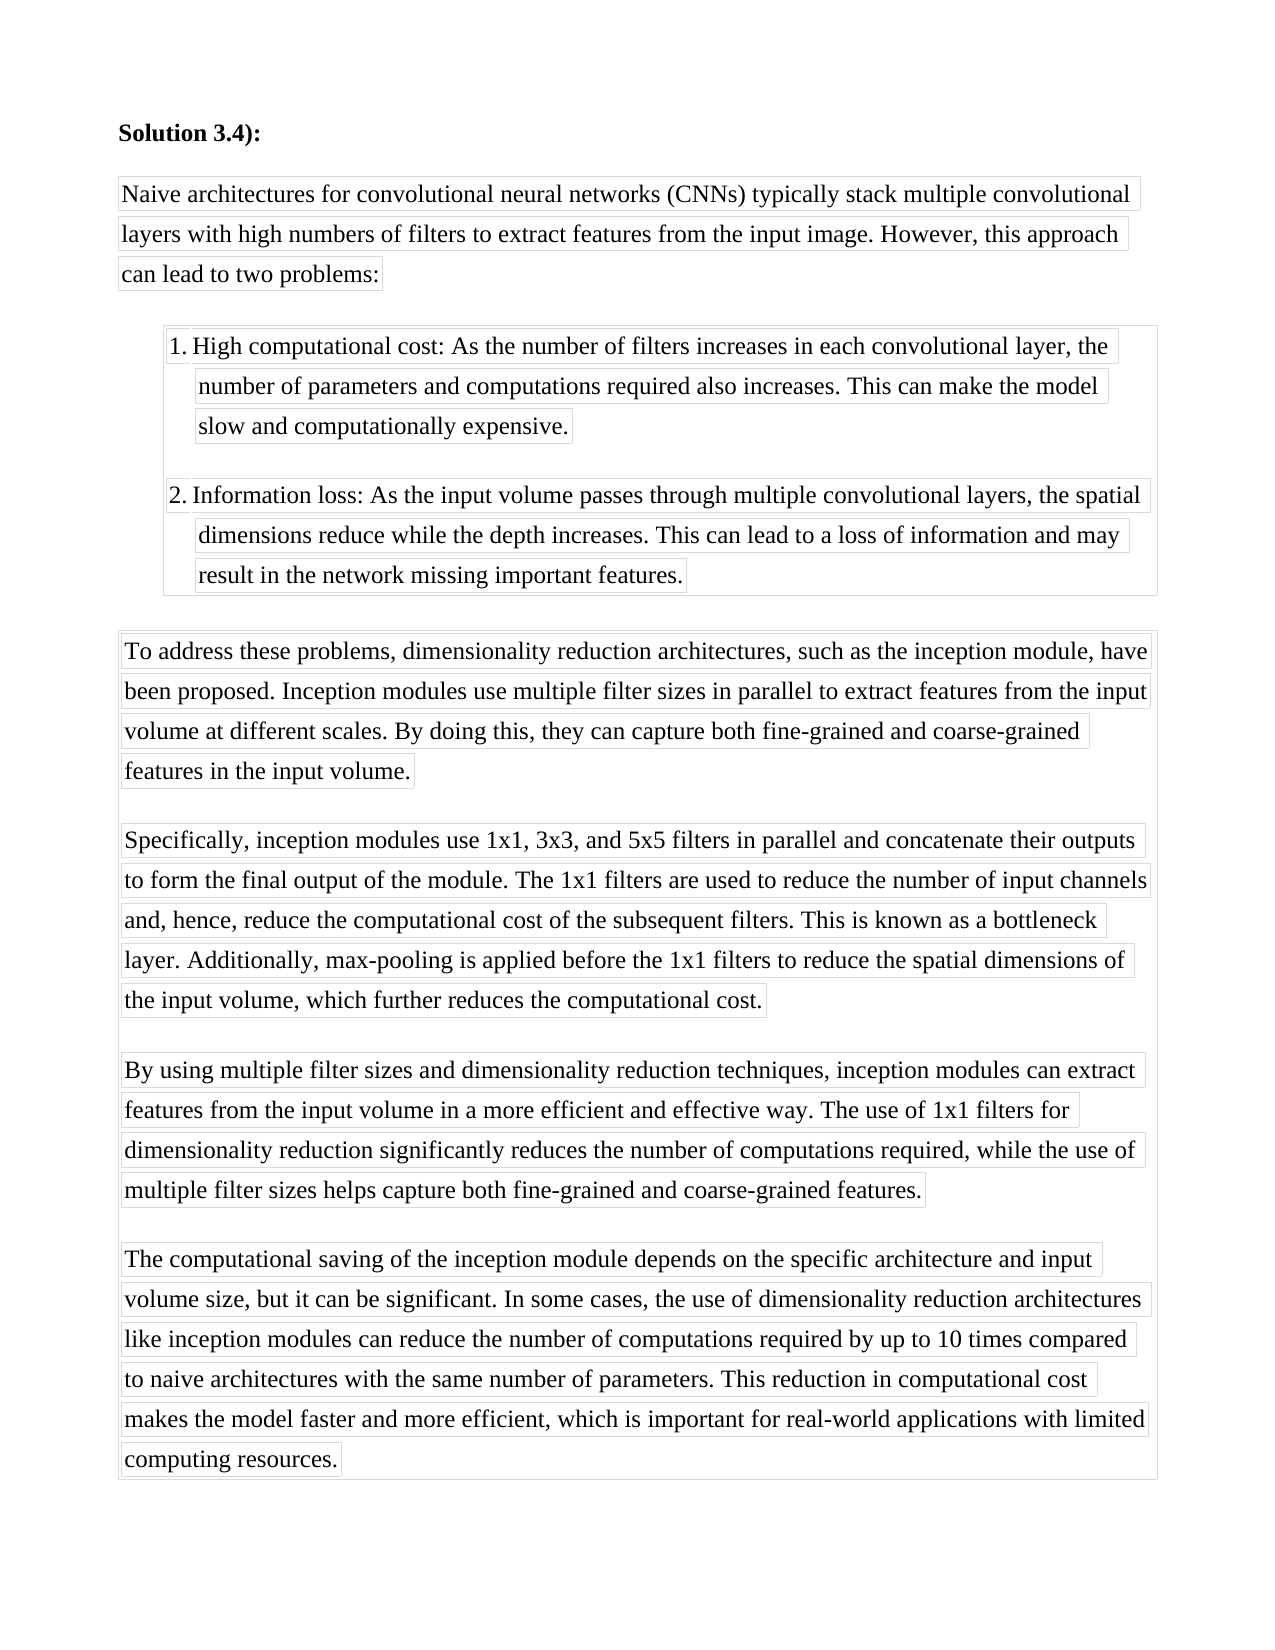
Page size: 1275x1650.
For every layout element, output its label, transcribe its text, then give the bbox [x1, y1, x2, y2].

list Information loss: As the input volume passes through multiple convolutional layers, the spatial dimensions reduce while the depth increases. This can lead to a loss of information and may result in the network missing important features. [164, 474, 1157, 595]
text Solution 3.4): [118, 118, 1157, 147]
text To address these problems, dimensionality reduction architectures, such as the inception module, have been proposed. Inception modules use multiple filter sizes in parallel to extract features from the input volume at different scales. By doing this, they can capture both fine-grained and coarse-grained features in the input volume. [119, 631, 1157, 788]
list High computational cost: As the number of filters increases in each convolutional layer, the number of parameters and computations required also increases. This can make the model slow and computationally expensive. [164, 326, 1157, 443]
text By using multiple filter sizes and dimensionality reduction techniques, inception modules can extract features from the input volume in a more efficient and effective way. The use of 1x1 filters for dimensionality reduction significantly reduces the number of computations required, while the use of multiple filter sizes helps capture both fine-grained and coarse-grained features. [119, 1049, 1157, 1207]
text The computational saving of the inception module depends on the specific architecture and input volume size, but it can be significant. In some cases, the use of dimensionality reduction architectures like inception modules can reduce the number of computations required by up to 10 times compared to naive architectures with the same number of parameters. This reduction in computational cost makes the model faster and more efficient, which is important for real-world applications with limited computing resources. [119, 1238, 1157, 1479]
text Specifically, inception modules use 1x1, 3x3, and 5x5 filters in parallel and concatenate their outputs to form the final output of the module. The 1x1 filters are used to reduce the number of input channels and, hence, reduce the computational cost of the subsequent filters. This is known as a bottleneck layer. Additionally, max-pooling is applied before the 1x1 filters to reduce the spatial dimensions of the input volume, which further reduces the computational cost. [119, 819, 1157, 1017]
text Naive architectures for convolutional neural networks (CNNs) typically stack multiple convolutional layers with high numbers of filters to extract features from the input image. However, this approach can lead to two problems: [118, 176, 1157, 290]
